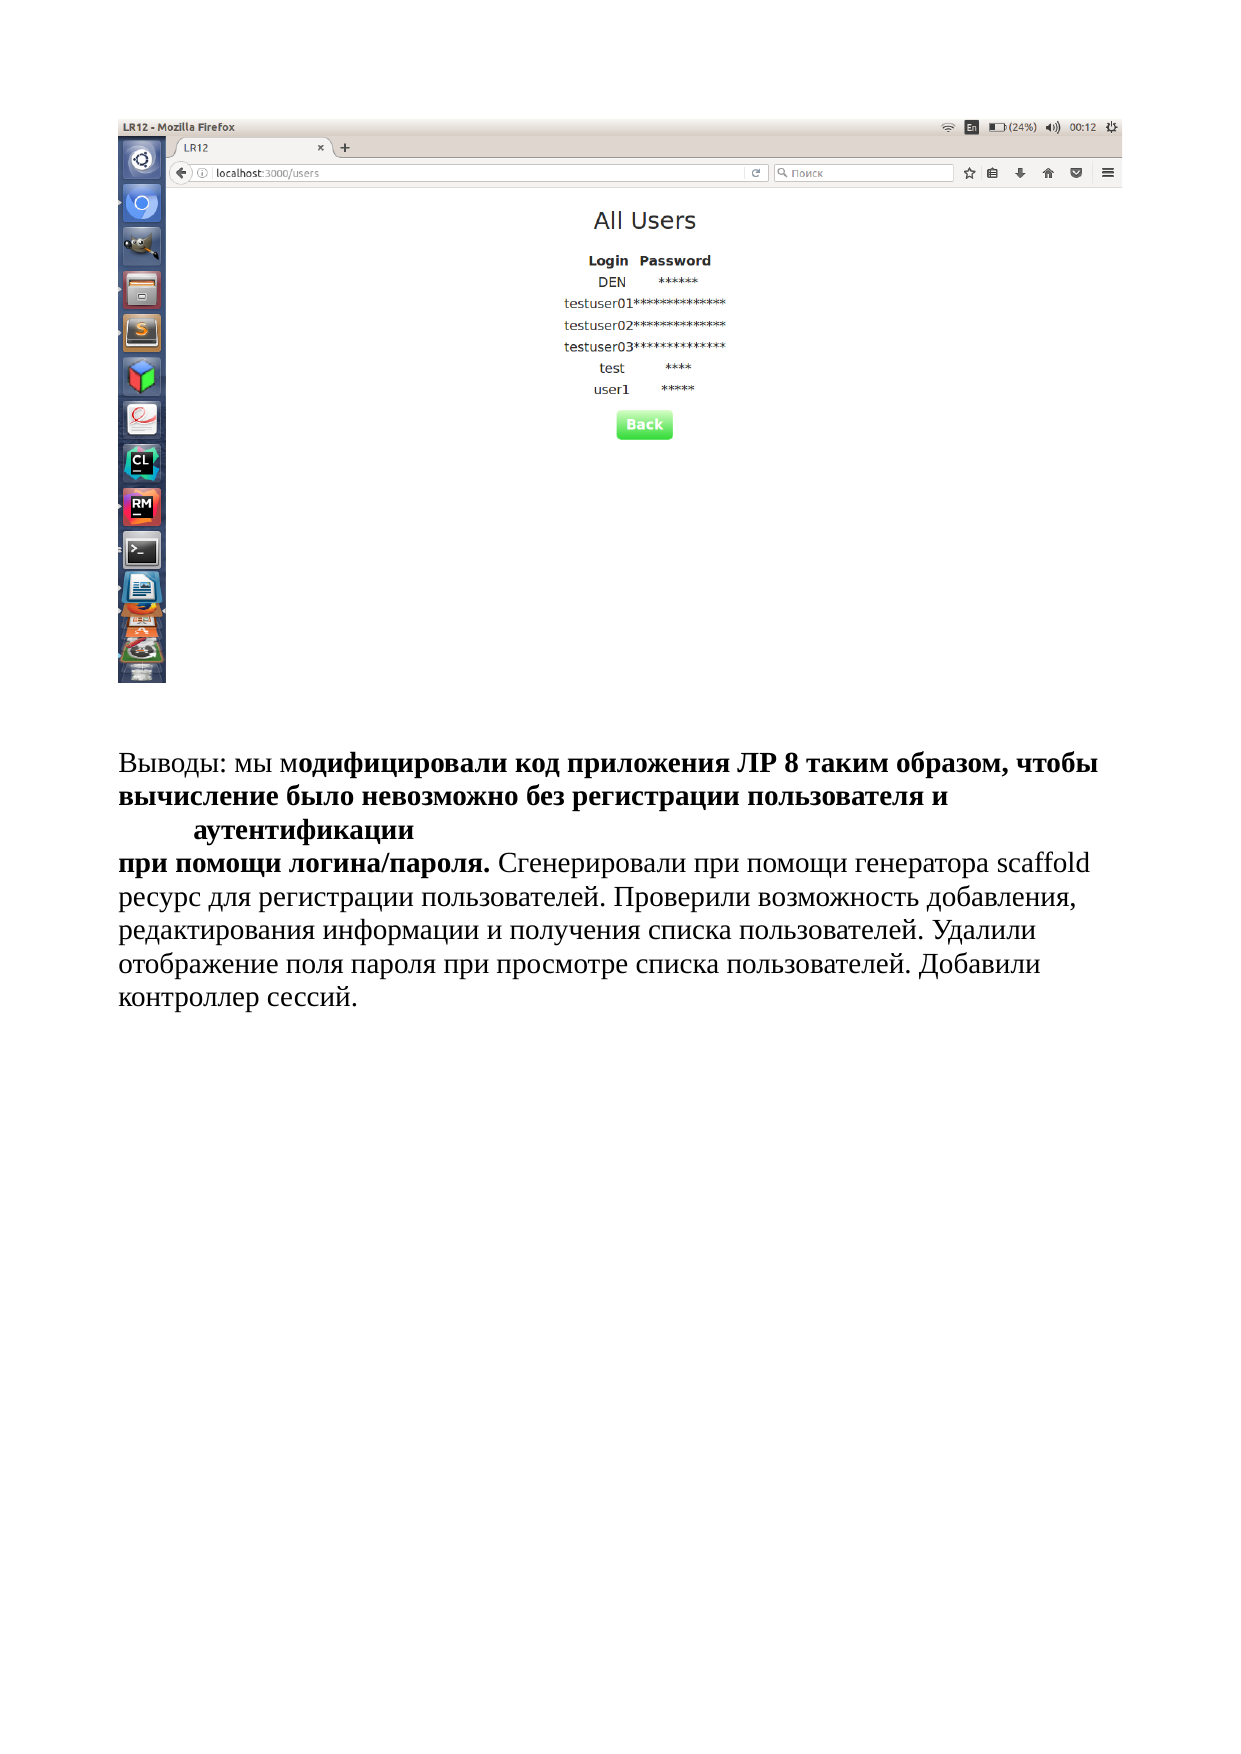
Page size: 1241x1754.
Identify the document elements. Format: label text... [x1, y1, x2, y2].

text при помощи логина/пароля. Сгенерировали при помощи генератора scaffold [118, 845, 1122, 879]
text ресурс для регистрации пользователей. Проверили возможность добавления, редактирования информации и получения списка пользователей. Удалили отображение поля пароля при просмотре списка пользователей. Добавили контроллер сессий. [118, 879, 1122, 1013]
text Выводы: мы модифицировали код приложения ЛР 8 таким образом, чтобы [118, 745, 1122, 778]
text вычисление было невозможно без регистрации пользователя и аутентификации [118, 778, 1122, 845]
